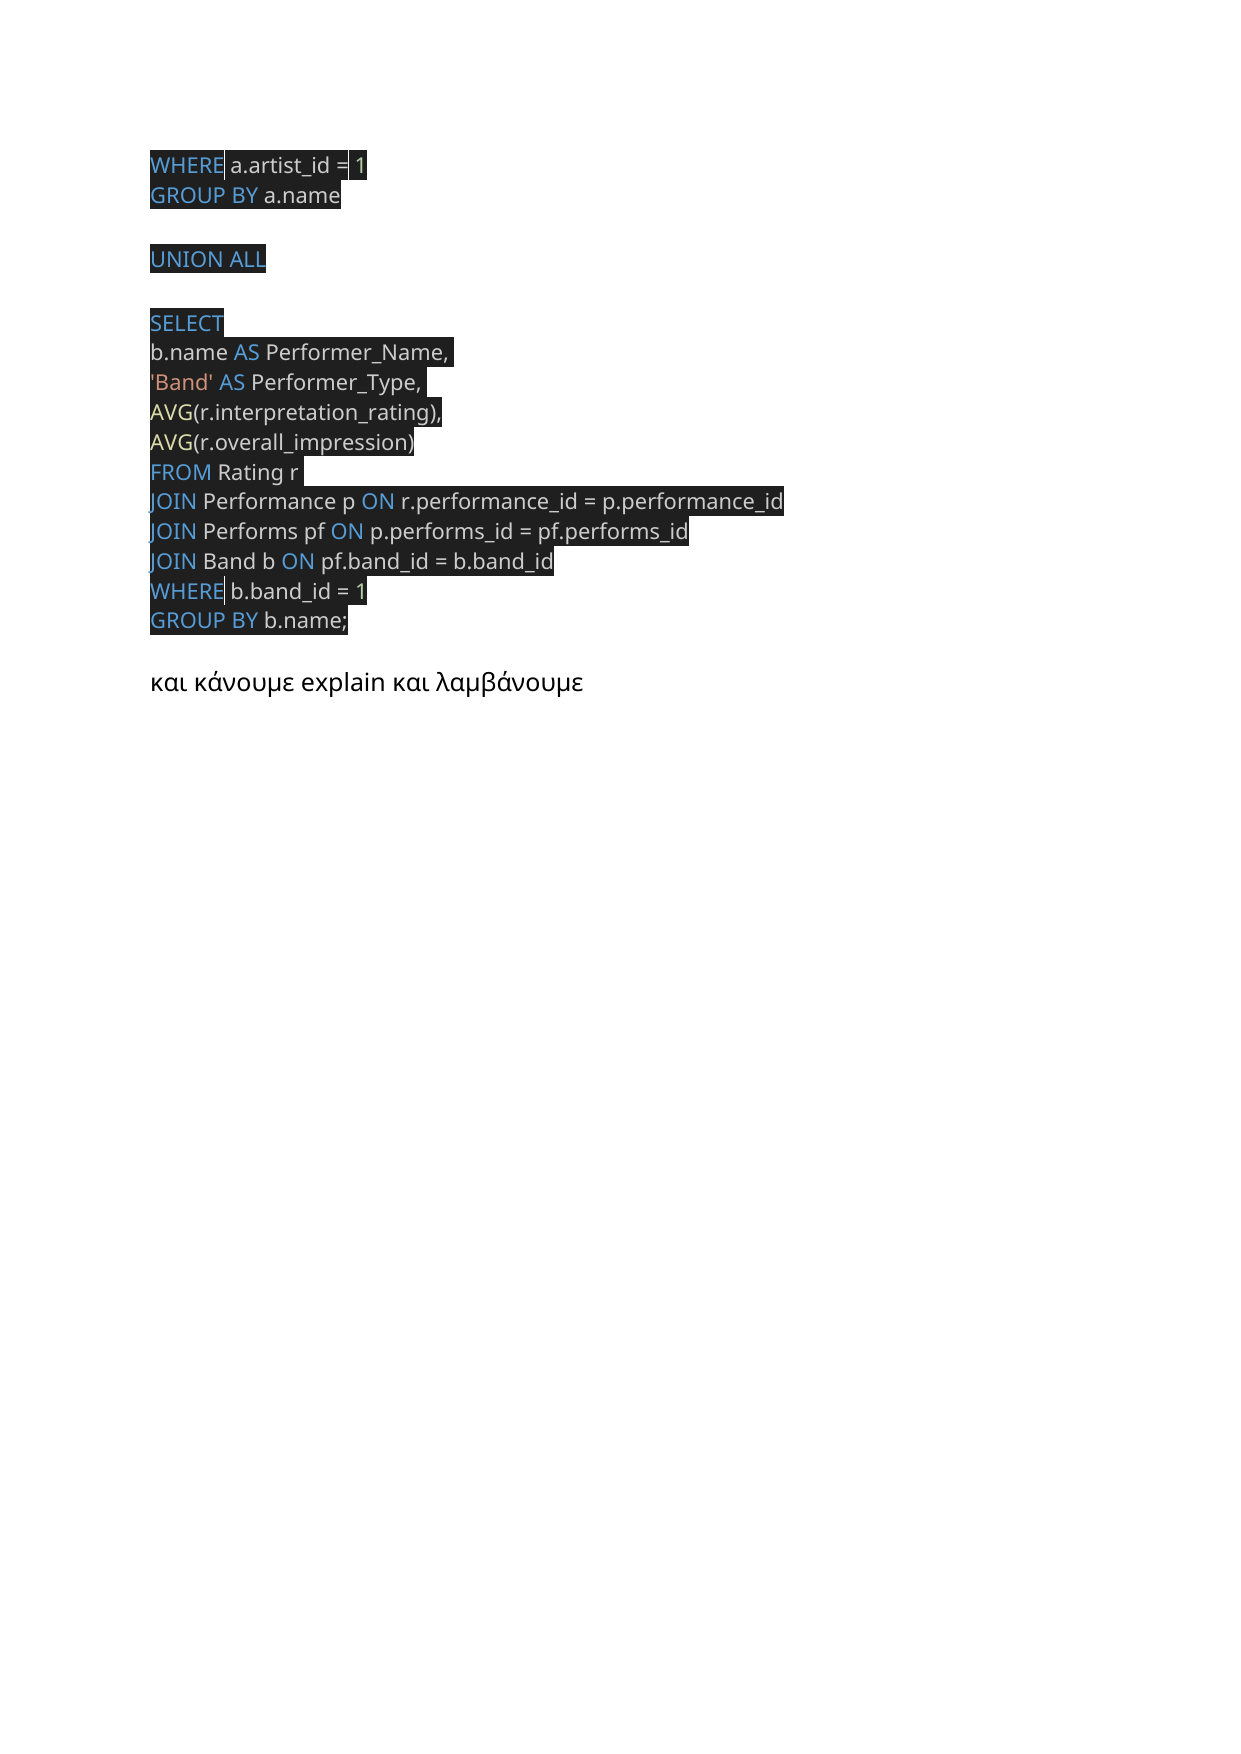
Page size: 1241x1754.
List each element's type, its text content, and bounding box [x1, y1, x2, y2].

text JOIN Performance p ON r.performance_id = p.performance_id [150, 486, 1090, 516]
text JOIN Performs pf ON p.performs_id = pf.performs_id [150, 516, 1090, 546]
text b.name AS Performer_Name, [150, 337, 1090, 367]
text και κάνουμε explain και λαμβάνουμε [150, 665, 1090, 699]
text GROUP BY b.name; [150, 605, 1090, 635]
text GROUP BY a.name [150, 180, 1090, 209]
text WHERE a.artist_id = 1 [150, 150, 1090, 180]
text UNION ALL [150, 244, 1090, 273]
text WHERE b.band_id = 1 [150, 576, 1090, 605]
text JOIN Band b ON pf.band_id = b.band_id [150, 546, 1090, 576]
text SELECT [150, 307, 1090, 337]
text AVG(r.interpretation_rating), [150, 397, 1090, 427]
text AVG(r.overall_impression) [150, 427, 1090, 456]
text 'Band' AS Performer_Type, [150, 367, 1090, 397]
text FROM Rating r [150, 456, 1090, 486]
